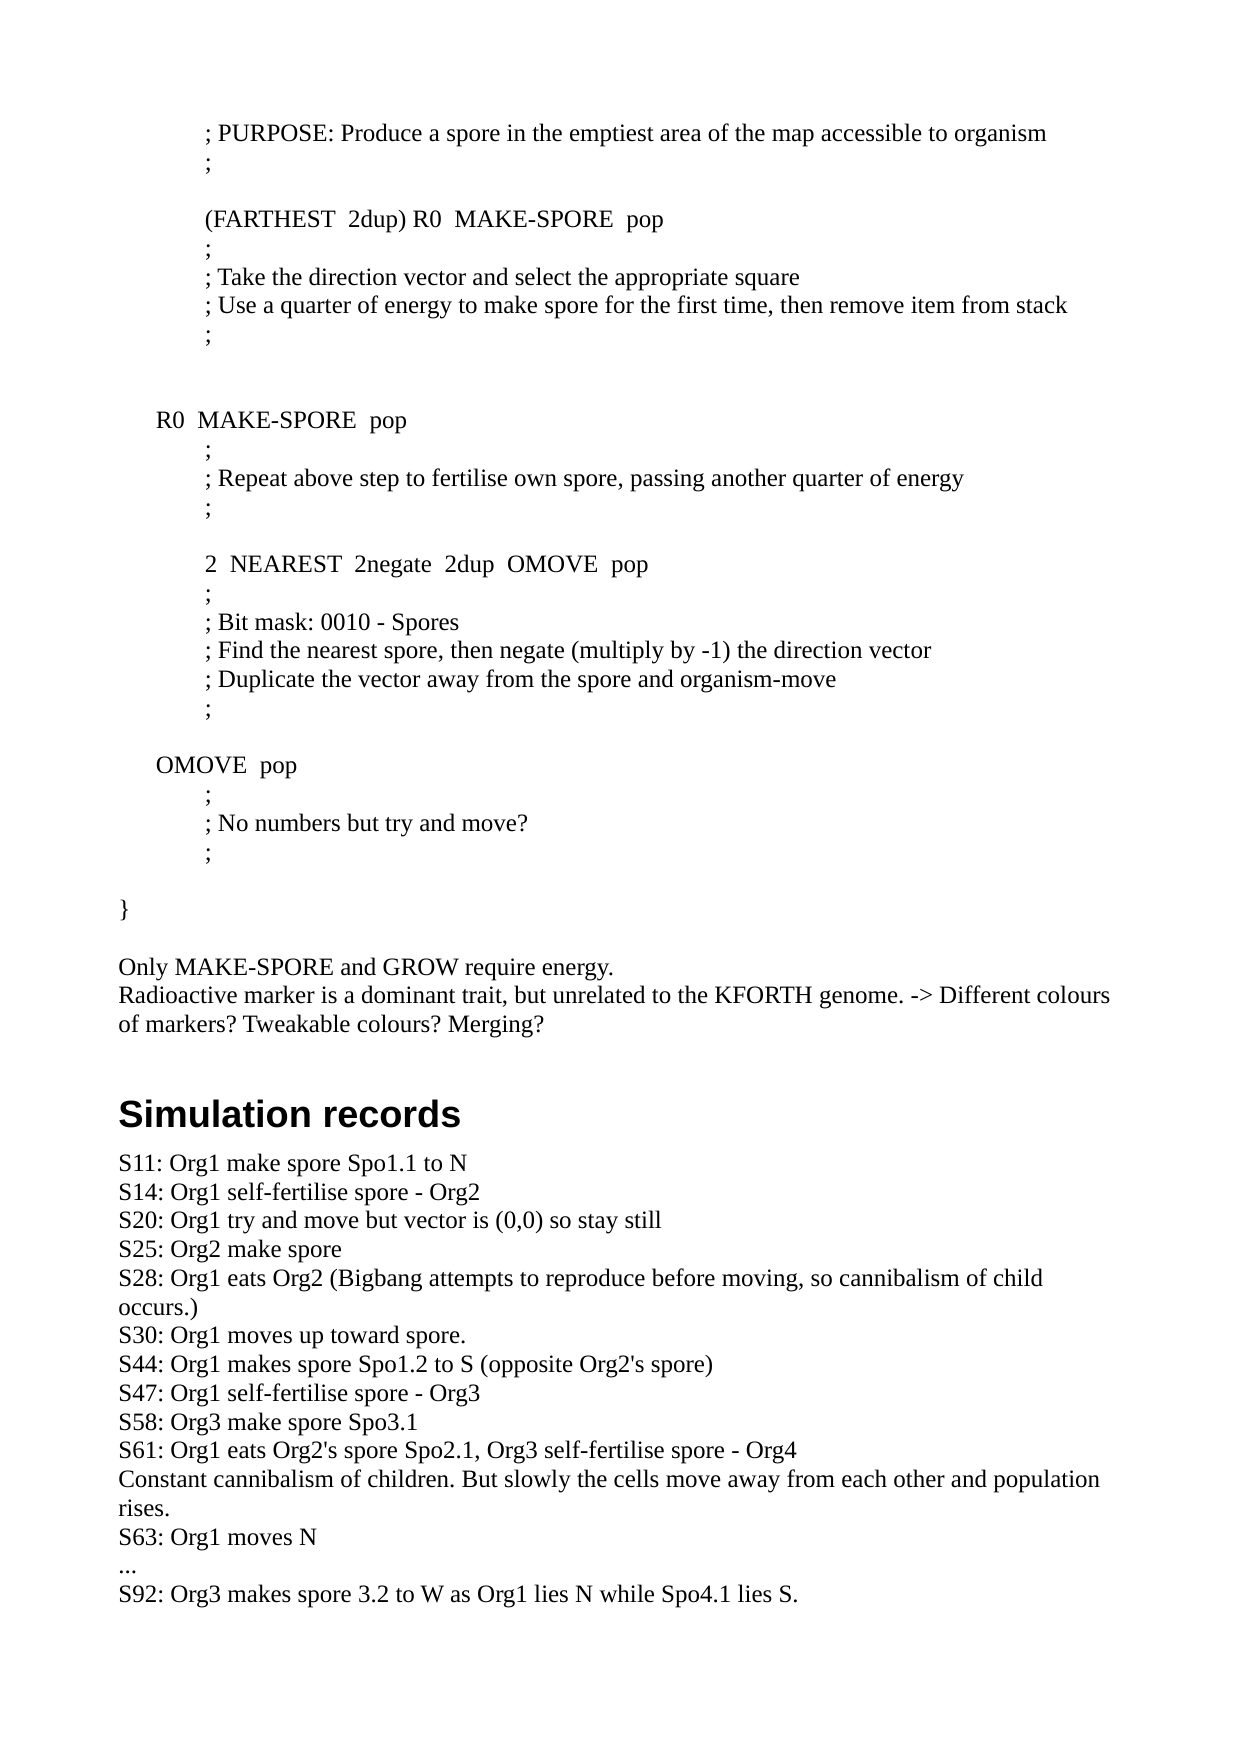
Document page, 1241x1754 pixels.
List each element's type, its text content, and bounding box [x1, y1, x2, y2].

text ; Take the direction vector and select the appropriate square [118, 262, 1122, 291]
text R0 MAKE-SPORE pop [118, 406, 1122, 434]
text ; [118, 492, 1122, 521]
subtitle Simulation records [118, 1092, 1122, 1136]
text S28: Org1 eats Org2 (Bigbang attempts to reproduce before moving, so cannibalism of child occurs.) [118, 1263, 1122, 1321]
text S11: Org1 make spore Spo1.1 to N [118, 1148, 1122, 1177]
text ... [118, 1551, 1122, 1579]
text ; Find the nearest spore, then negate (multiply by -1) the direction vector [118, 636, 1122, 664]
text S61: Org1 eats Org2's spore Spo2.1, Org3 self-fertilise spore - Org4 [118, 1436, 1122, 1464]
text S20: Org1 try and move but vector is (0,0) so stay still [118, 1206, 1122, 1234]
text ; Use a quarter of energy to make spore for the first time, then remove item from stack [118, 291, 1122, 319]
text ; Bit mask: 0010 - Spores [118, 607, 1122, 636]
text Constant cannibalism of children. But slowly the cells move away from each other and population rises. [118, 1464, 1122, 1522]
text ; [118, 837, 1122, 866]
text ; [118, 779, 1122, 808]
text ; [118, 434, 1122, 463]
text ; [118, 233, 1122, 262]
text S63: Org1 moves N [118, 1522, 1122, 1551]
text S44: Org1 makes spore Spo1.2 to S (opposite Org2's spore) [118, 1349, 1122, 1378]
text ; [118, 578, 1122, 607]
text ; PURPOSE: Produce a spore in the emptiest area of the map accessible to organism [118, 118, 1122, 147]
text ; [118, 319, 1122, 348]
text S58: Org3 make spore Spo3.1 [118, 1407, 1122, 1436]
text ; No numbers but try and move? [118, 808, 1122, 837]
text S30: Org1 moves up toward spore. [118, 1321, 1122, 1349]
text ; [118, 693, 1122, 722]
text OMOVE pop [118, 751, 1122, 779]
text 2 NEAREST 2negate 2dup OMOVE pop [118, 549, 1122, 578]
text Only MAKE-SPORE and GROW require energy. [118, 952, 1122, 981]
text (FARTHEST 2dup) R0 MAKE-SPORE pop [118, 204, 1122, 233]
text S92: Org3 makes spore 3.2 to W as Org1 lies N while Spo4.1 lies S. [118, 1579, 1122, 1608]
text } [118, 894, 1122, 923]
text Radioactive marker is a dominant trait, but unrelated to the KFORTH genome. -> Different colours of markers? Tweakable colours? Merging? [118, 981, 1122, 1038]
text S25: Org2 make spore [118, 1234, 1122, 1263]
text S47: Org1 self-fertilise spore - Org3 [118, 1378, 1122, 1407]
text S14: Org1 self-fertilise spore - Org2 [118, 1177, 1122, 1206]
text ; [118, 147, 1122, 176]
text ; Duplicate the vector away from the spore and organism-move [118, 664, 1122, 693]
text ; Repeat above step to fertilise own spore, passing another quarter of energy [118, 463, 1122, 492]
